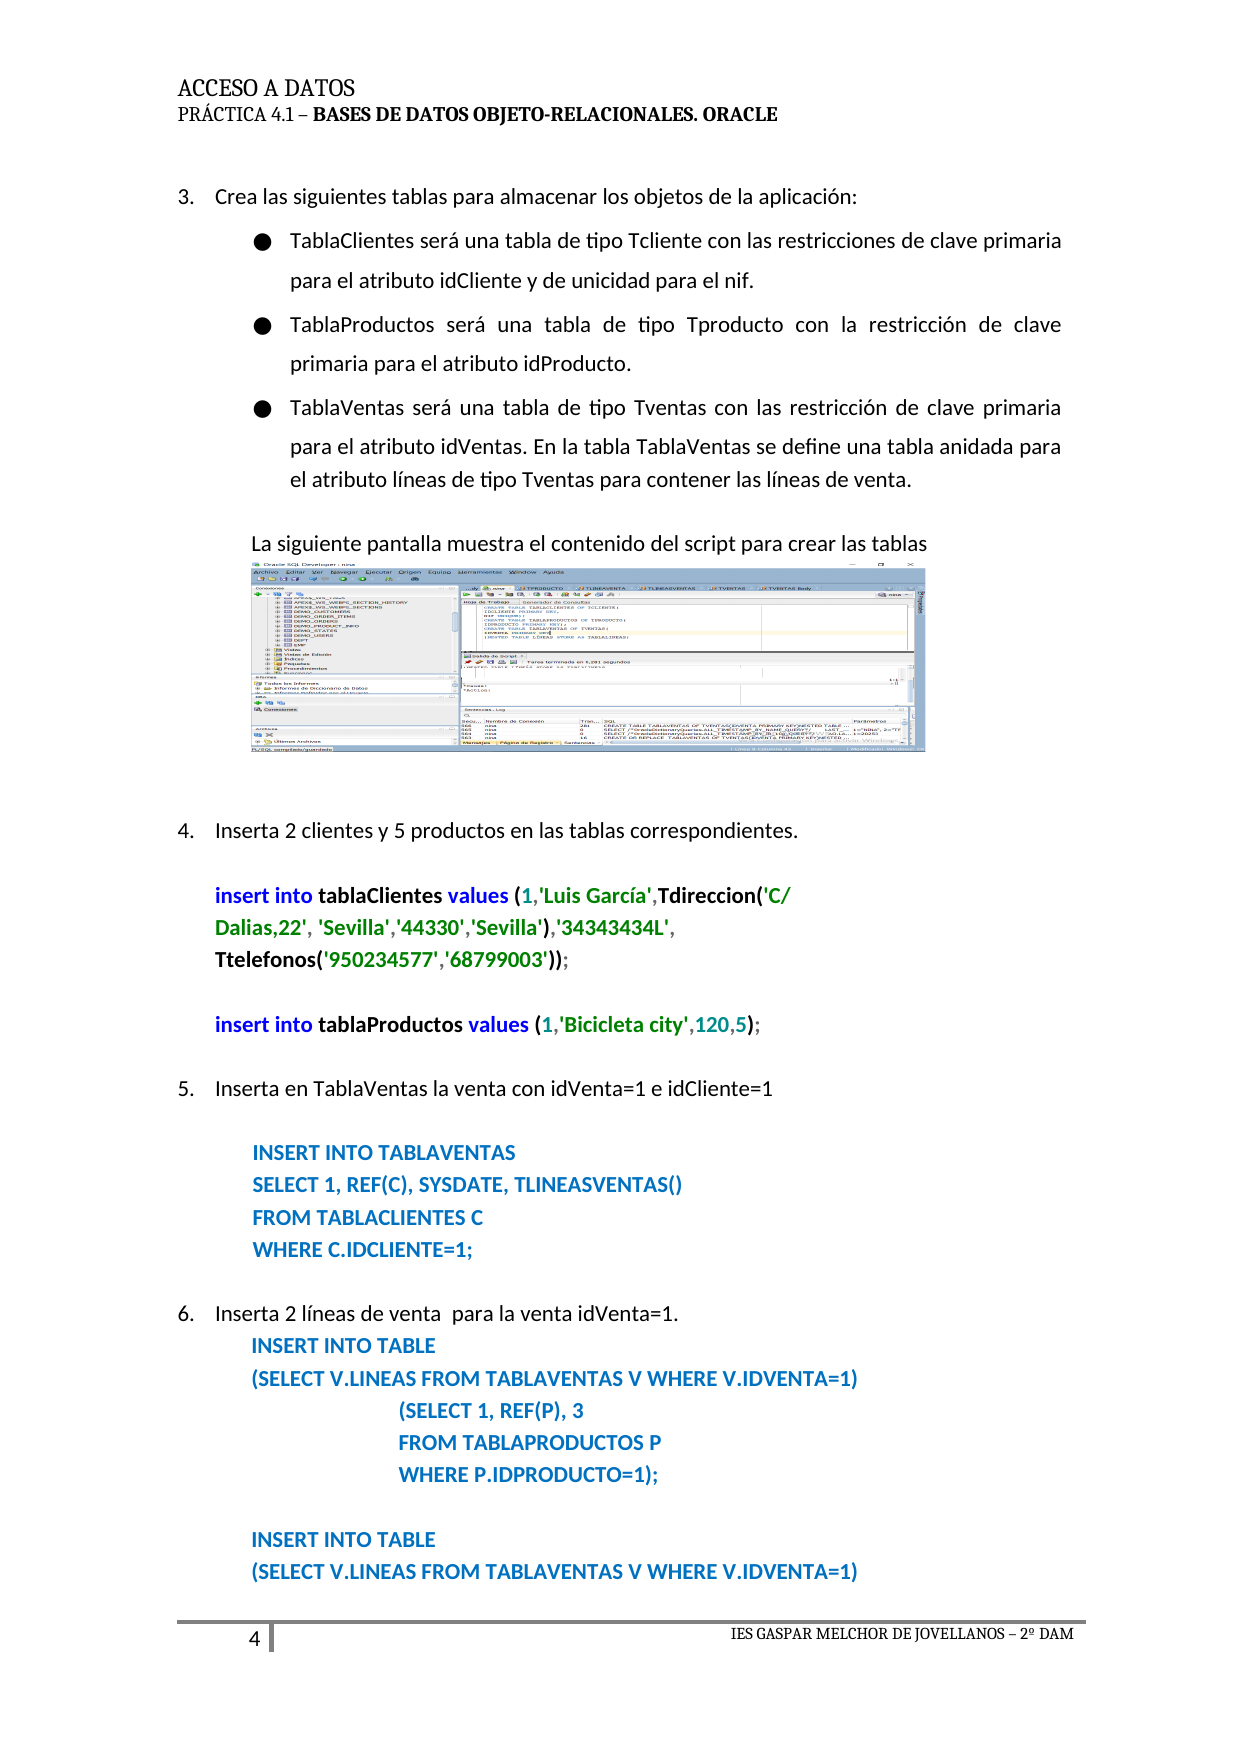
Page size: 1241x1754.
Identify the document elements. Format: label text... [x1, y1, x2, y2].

text INSERT INTO TABLE [251, 1332, 1063, 1359]
list Inserta en TablaVentas la venta con idVenta=1 e idCliente=1 [177, 1074, 1063, 1102]
text (SELECT V.LINEAS FROM TABLAVENTAS V WHERE V.IDVENTA=1) [251, 1557, 1063, 1585]
list Crea las siguientes tablas para almacenar los objetos de la aplicación: [177, 182, 1063, 211]
text SELECT 1, REF(C), SYSDATE, TLINEASVENTAS() [252, 1171, 1063, 1199]
list TablaClientes será una tabla de tipo Tcliente con las restricciones de clave primaria para el atributo idCliente y de unicidad para el nif. [252, 215, 1063, 294]
list TablaProductos será una tabla de tipo Tproducto con la restricción de clave primaria para el atributo idProducto. [252, 298, 1063, 377]
text WHERE P.IDPRODUCTO=1); [325, 1460, 1063, 1488]
list Inserta 2 clientes y 5 productos en las tablas correspondientes. [177, 817, 1063, 844]
text (SELECT V.LINEAS FROM TABLAVENTAS V WHERE V.IDVENTA=1) [251, 1364, 1063, 1392]
text INSERT INTO TABLE [251, 1525, 1063, 1553]
text FROM TABLACLIENTES C [252, 1203, 1063, 1231]
text insert into tablaProductos values (1,'Bicicleta city',120,5); [215, 1010, 1063, 1038]
list Inserta 2 líneas de venta para la venta idVenta=1. [177, 1299, 1063, 1327]
list TablaVentas será una tabla de tipo Tventas con las restricción de clave primaria para el atributo idVentas. En la tabla TablaVentas se define una tabla anidada para el atributo líneas de tipo Tventas para contener las líneas de venta. [252, 381, 1063, 493]
text INSERT INTO TABLAVENTAS [252, 1138, 1063, 1166]
text insert into tablaClientes values (1,'Luis García',Tdireccion('C/ Dalias,22', 'Sevilla','44330','Sevilla'),'34343434L', Ttelefonos('950234577','68799003')); [215, 881, 1063, 973]
picture [251, 561, 926, 752]
text WHERE C.IDCLIENTE=1; [252, 1235, 1063, 1263]
text FROM TABLAPRODUCTOS P [325, 1428, 1063, 1456]
text La siguiente pantalla muestra el contenido del script para crear las tablas [251, 529, 1063, 752]
text (SELECT 1, REF(P), 3 [325, 1396, 1063, 1424]
